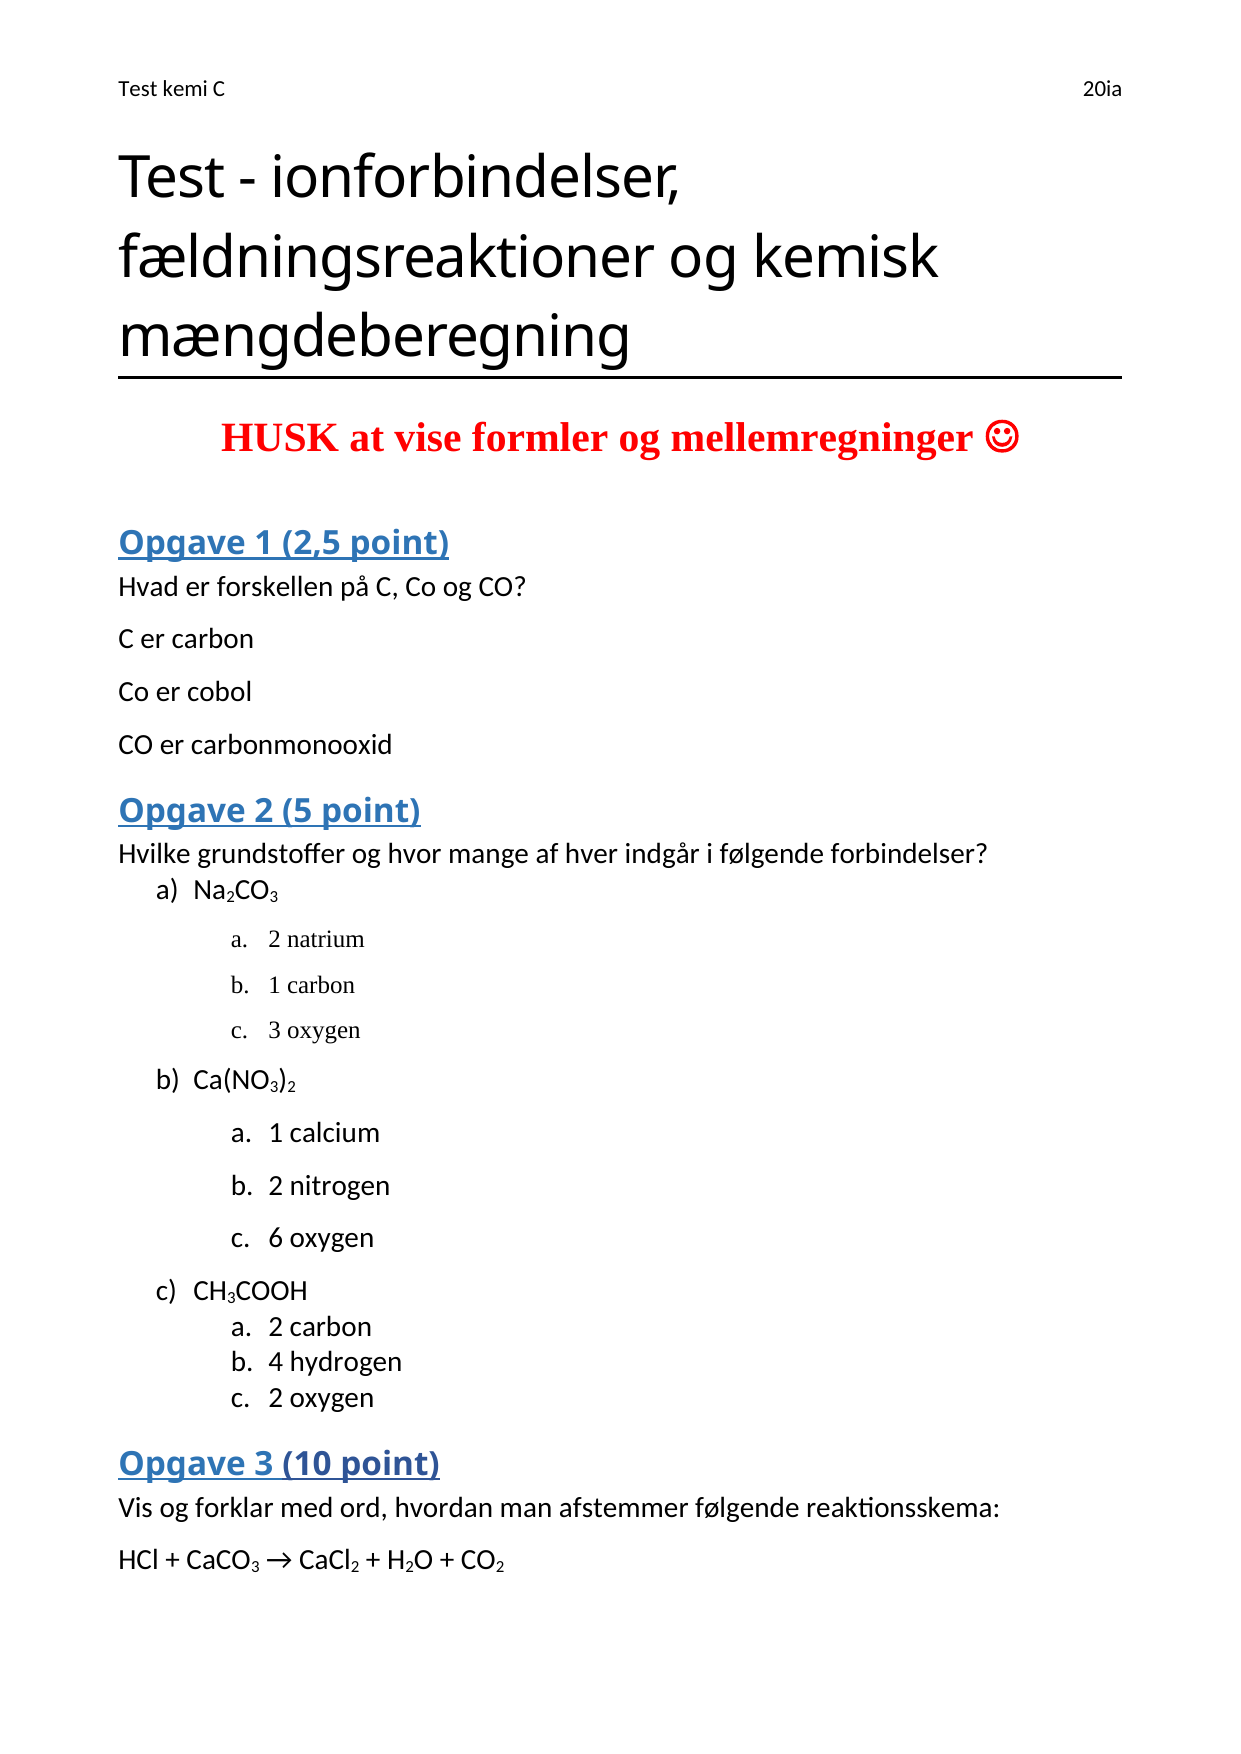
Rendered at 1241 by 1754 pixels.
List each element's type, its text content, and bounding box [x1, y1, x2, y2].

text Vis og forklar med ord, hvordan man afstemmer følgende reaktionsskema: [118, 1489, 1122, 1524]
list Ca(NO3)2 [156, 1061, 1122, 1097]
subtitle Opgave 1 (2,5 point) [118, 519, 1122, 564]
title Test - ionforbindelser, fældningsreaktioner og kemisk mængdeberegning [118, 135, 1122, 376]
text Hvilke grundstoffer og hvor mange af hver indgår i følgende forbindelser? [118, 836, 1122, 871]
subtitle Opgave 3 (10 point) [118, 1440, 1122, 1485]
list 2 oxygen [231, 1379, 1122, 1415]
text CO er carbonmonooxid [118, 726, 1122, 762]
list Na2CO3 [156, 871, 1122, 907]
text HUSK at vise formler og mellemregninger  [118, 412, 1122, 460]
subtitle Opgave 2 (5 point) [118, 787, 1122, 832]
list 2 carbon [231, 1308, 1122, 1343]
list 3 oxygen [231, 1016, 1122, 1044]
list 1 calcium [231, 1114, 1122, 1150]
text Co er cobol [118, 673, 1122, 709]
list 4 hydrogen [231, 1343, 1122, 1379]
list CH3COOH [156, 1272, 1122, 1308]
text Hvad er forskellen på C, Co og CO? [118, 568, 1122, 603]
list 2 nitrogen [231, 1167, 1122, 1202]
list 2 natrium [231, 924, 1122, 953]
list 1 carbon [231, 970, 1122, 998]
text C er carbon [118, 621, 1122, 656]
text HCl + CaCO3 → CaCl2 + H2O + CO2 [118, 1541, 1122, 1577]
list 6 oxygen [231, 1219, 1122, 1255]
